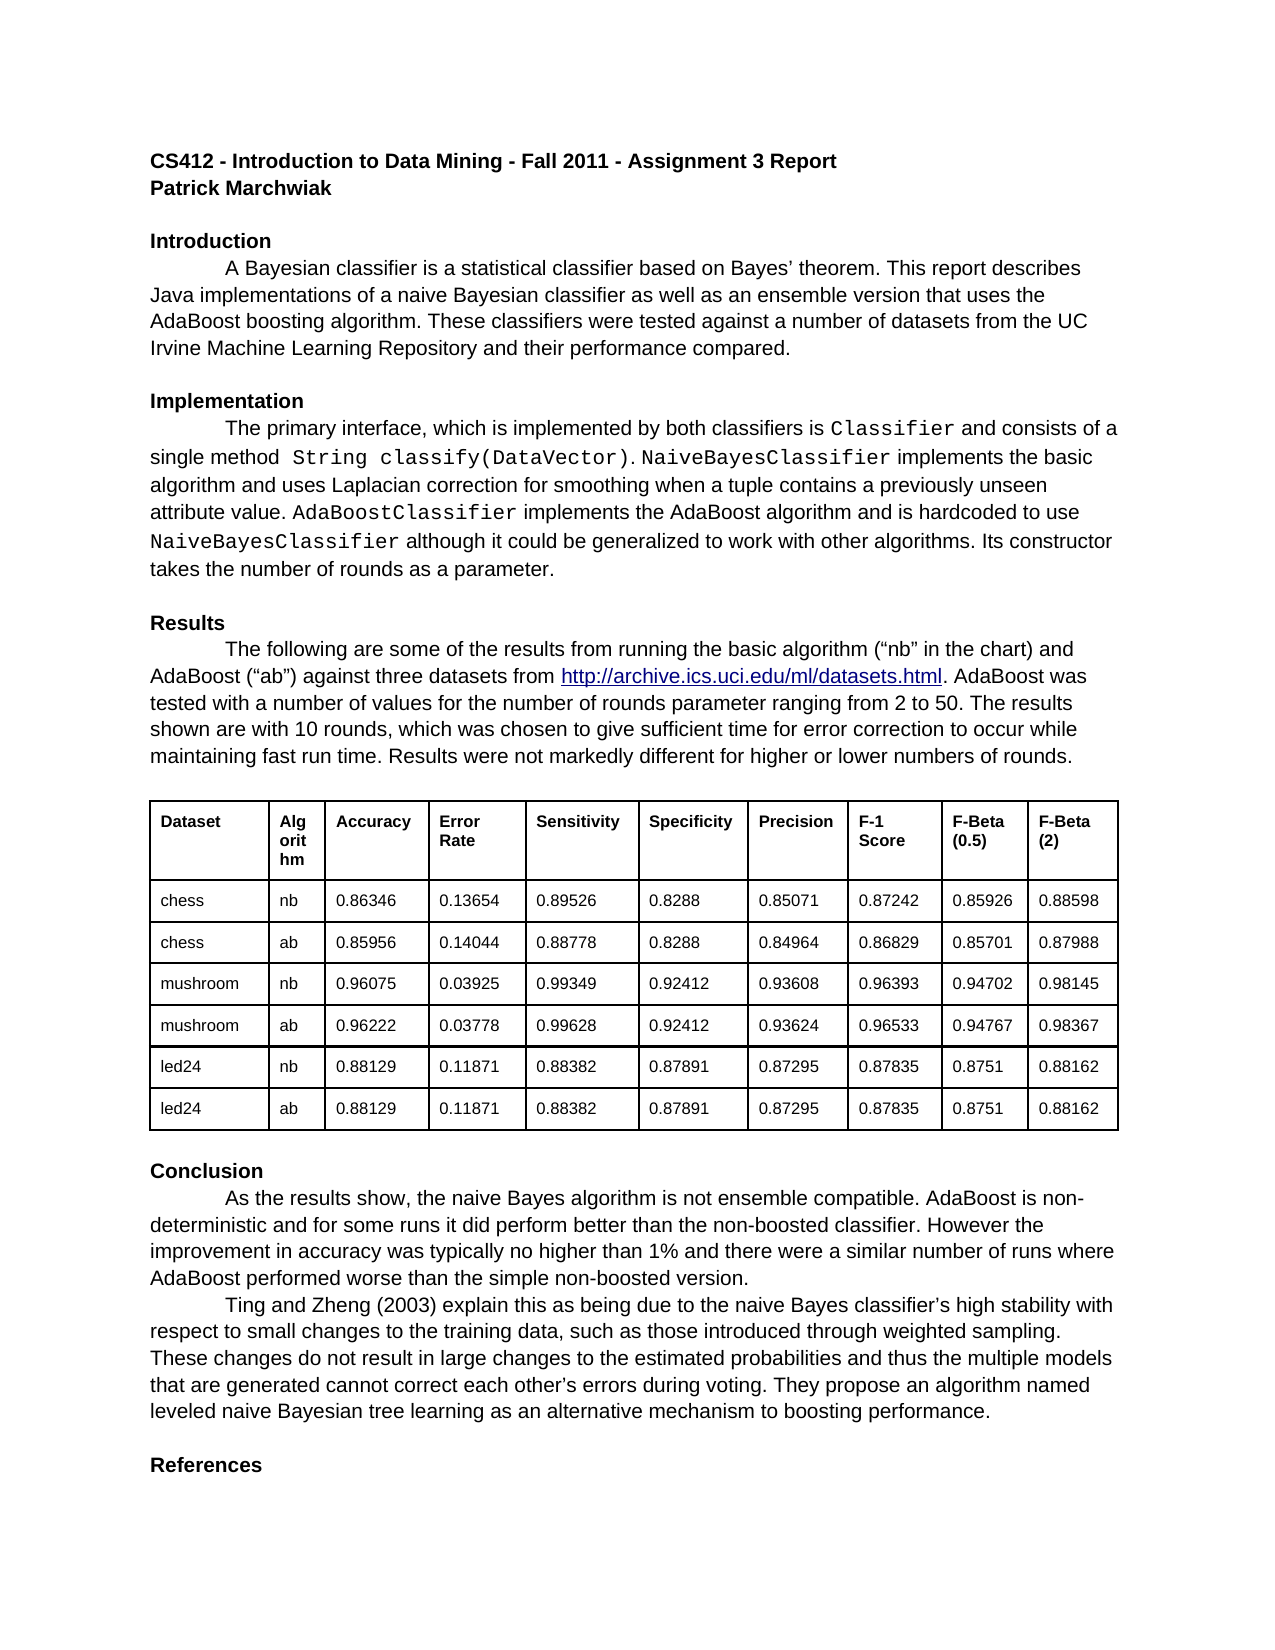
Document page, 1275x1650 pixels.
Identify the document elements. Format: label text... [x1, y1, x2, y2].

table_cell 0.88382 [527, 1048, 638, 1087]
table_cell 0.92412 [640, 964, 747, 1004]
table_cell 0.86829 [849, 923, 941, 962]
table_cell 0.88778 [527, 923, 638, 962]
table_cell 0.89526 [527, 881, 638, 921]
text Patrick Marchwiak [150, 177, 1125, 200]
table_cell 0.96393 [849, 964, 941, 1004]
table_cell 0.84964 [749, 923, 847, 962]
table_cell 0.98367 [1029, 1006, 1117, 1045]
table_cell 0.87835 [849, 1048, 941, 1087]
table_cell ab [270, 923, 324, 962]
table_cell 0.03778 [430, 1006, 525, 1045]
table_header F-Beta (0.5) [943, 802, 1027, 879]
table_cell 0.14044 [430, 923, 525, 962]
text Implementation [150, 390, 1125, 413]
table_cell 0.87242 [849, 881, 941, 921]
table_cell 0.99349 [527, 964, 638, 1004]
table_cell 0.85071 [749, 881, 847, 921]
table_cell mushroom [151, 964, 268, 1004]
table_cell 0.03925 [430, 964, 525, 1004]
table_cell 0.96533 [849, 1006, 941, 1045]
table_cell 0.85926 [943, 881, 1027, 921]
text Results [150, 611, 1125, 634]
table_cell chess [151, 881, 268, 921]
table_cell 0.94702 [943, 964, 1027, 1004]
table_cell 0.88598 [1029, 881, 1117, 921]
table_header F-1 Score [849, 802, 941, 879]
table_header Accuracy [326, 802, 428, 879]
table_cell 0.8751 [943, 1089, 1027, 1128]
table_cell 0.87891 [640, 1089, 747, 1128]
table_cell mushroom [151, 1006, 268, 1045]
table_cell 0.87295 [749, 1048, 847, 1087]
text A Bayesian classifier is a statistical classifier based on Bayes’ theorem. This report describes Java implementations of a naive Bayesian classifier as well as an ensemble version that uses the AdaBoost boosting algorithm. These classifiers were tested against a number of datasets from the UC Irvine Machine Learning Repository and their performance compared. [150, 257, 1125, 360]
table_cell nb [270, 881, 324, 921]
text The primary interface, which is implemented by both classifiers is Classifier and consists of a single method String classify(DataVector). NaiveBayesClassifier implements the basic algorithm and uses Laplacian correction for smoothing when a tuple contains a previously unseen attribute value. AdaBoostClassifier implements the AdaBoost algorithm and is hardcoded to use NaiveBayesClassifier although it could be generalized to work with other algorithms. Its constructor takes the number of rounds as a parameter. [150, 417, 1125, 581]
text The following are some of the results from running the basic algorithm (“nb” in the chart) and AdaBoost (“ab”) against three datasets from http://archive.ics.uci.edu/ml/datasets.html. AdaBoost was tested with a number of values for the number of rounds parameter ranging from 2 to 50. The results shown are with 10 rounds, which was chosen to give sufficient time for error correction to occur while maintaining fast run time. Results were not markedly different for higher or lower numbers of rounds. [150, 638, 1125, 768]
table_cell 0.88162 [1029, 1089, 1117, 1128]
table_header Algorithm [270, 802, 324, 879]
table_cell 0.87988 [1029, 923, 1117, 962]
text Introduction [150, 230, 1125, 253]
table_cell 0.86346 [326, 881, 428, 921]
table_cell 0.88382 [527, 1089, 638, 1128]
table_cell 0.99628 [527, 1006, 638, 1045]
table_cell led24 [151, 1048, 268, 1087]
table_header Specificity [640, 802, 747, 879]
table_cell 0.11871 [430, 1089, 525, 1128]
table_cell ab [270, 1006, 324, 1045]
table_header Precision [749, 802, 847, 879]
text References [150, 1453, 1125, 1476]
table_header Dataset [151, 802, 268, 879]
table_cell 0.94767 [943, 1006, 1027, 1045]
table_cell 0.96222 [326, 1006, 428, 1045]
table_cell 0.92412 [640, 1006, 747, 1045]
table_cell 0.8288 [640, 923, 747, 962]
table_cell 0.87891 [640, 1048, 747, 1087]
table_cell ab [270, 1089, 324, 1128]
text CS412 - Introduction to Data Mining - Fall 2011 - Assignment 3 Report [150, 150, 1125, 173]
table_header Sensitivity [527, 802, 638, 879]
table_cell nb [270, 1048, 324, 1087]
table_cell 0.88129 [326, 1089, 428, 1128]
table_cell led24 [151, 1089, 268, 1128]
text As the results show, the naive Bayes algorithm is not ensemble compatible. AdaBoost is non-deterministic and for some runs it did perform better than the non-boosted classifier. However the improvement in accuracy was typically no higher than 1% and there were a similar number of runs where AdaBoost performed worse than the simple non-boosted version. [150, 1187, 1125, 1290]
table_cell 0.88129 [326, 1048, 428, 1087]
table_header F-Beta (2) [1029, 802, 1117, 879]
table_cell 0.8288 [640, 881, 747, 921]
table_cell 0.93624 [749, 1006, 847, 1045]
table_cell 0.96075 [326, 964, 428, 1004]
table_cell chess [151, 923, 268, 962]
table_cell 0.87295 [749, 1089, 847, 1128]
table_cell 0.87835 [849, 1089, 941, 1128]
table_cell 0.85956 [326, 923, 428, 962]
table_cell 0.11871 [430, 1048, 525, 1087]
text Ting and Zheng (2003) explain this as being due to the naive Bayes classifier’s high stability with respect to small changes to the training data, such as those introduced through weighted sampling. These changes do not result in large changes to the estimated probabilities and thus the multiple models that are generated cannot correct each other’s errors during voting. They propose an algorithm named leveled naive Bayesian tree learning as an alternative mechanism to boosting performance. [150, 1293, 1125, 1423]
table_cell 0.8751 [943, 1048, 1027, 1087]
table_cell 0.88162 [1029, 1048, 1117, 1087]
table_cell nb [270, 964, 324, 1004]
table_header Error Rate [430, 802, 525, 879]
table_cell 0.98145 [1029, 964, 1117, 1004]
table_cell 0.13654 [430, 881, 525, 921]
table_cell 0.93608 [749, 964, 847, 1004]
text Conclusion [150, 1160, 1125, 1183]
table_cell 0.85701 [943, 923, 1027, 962]
